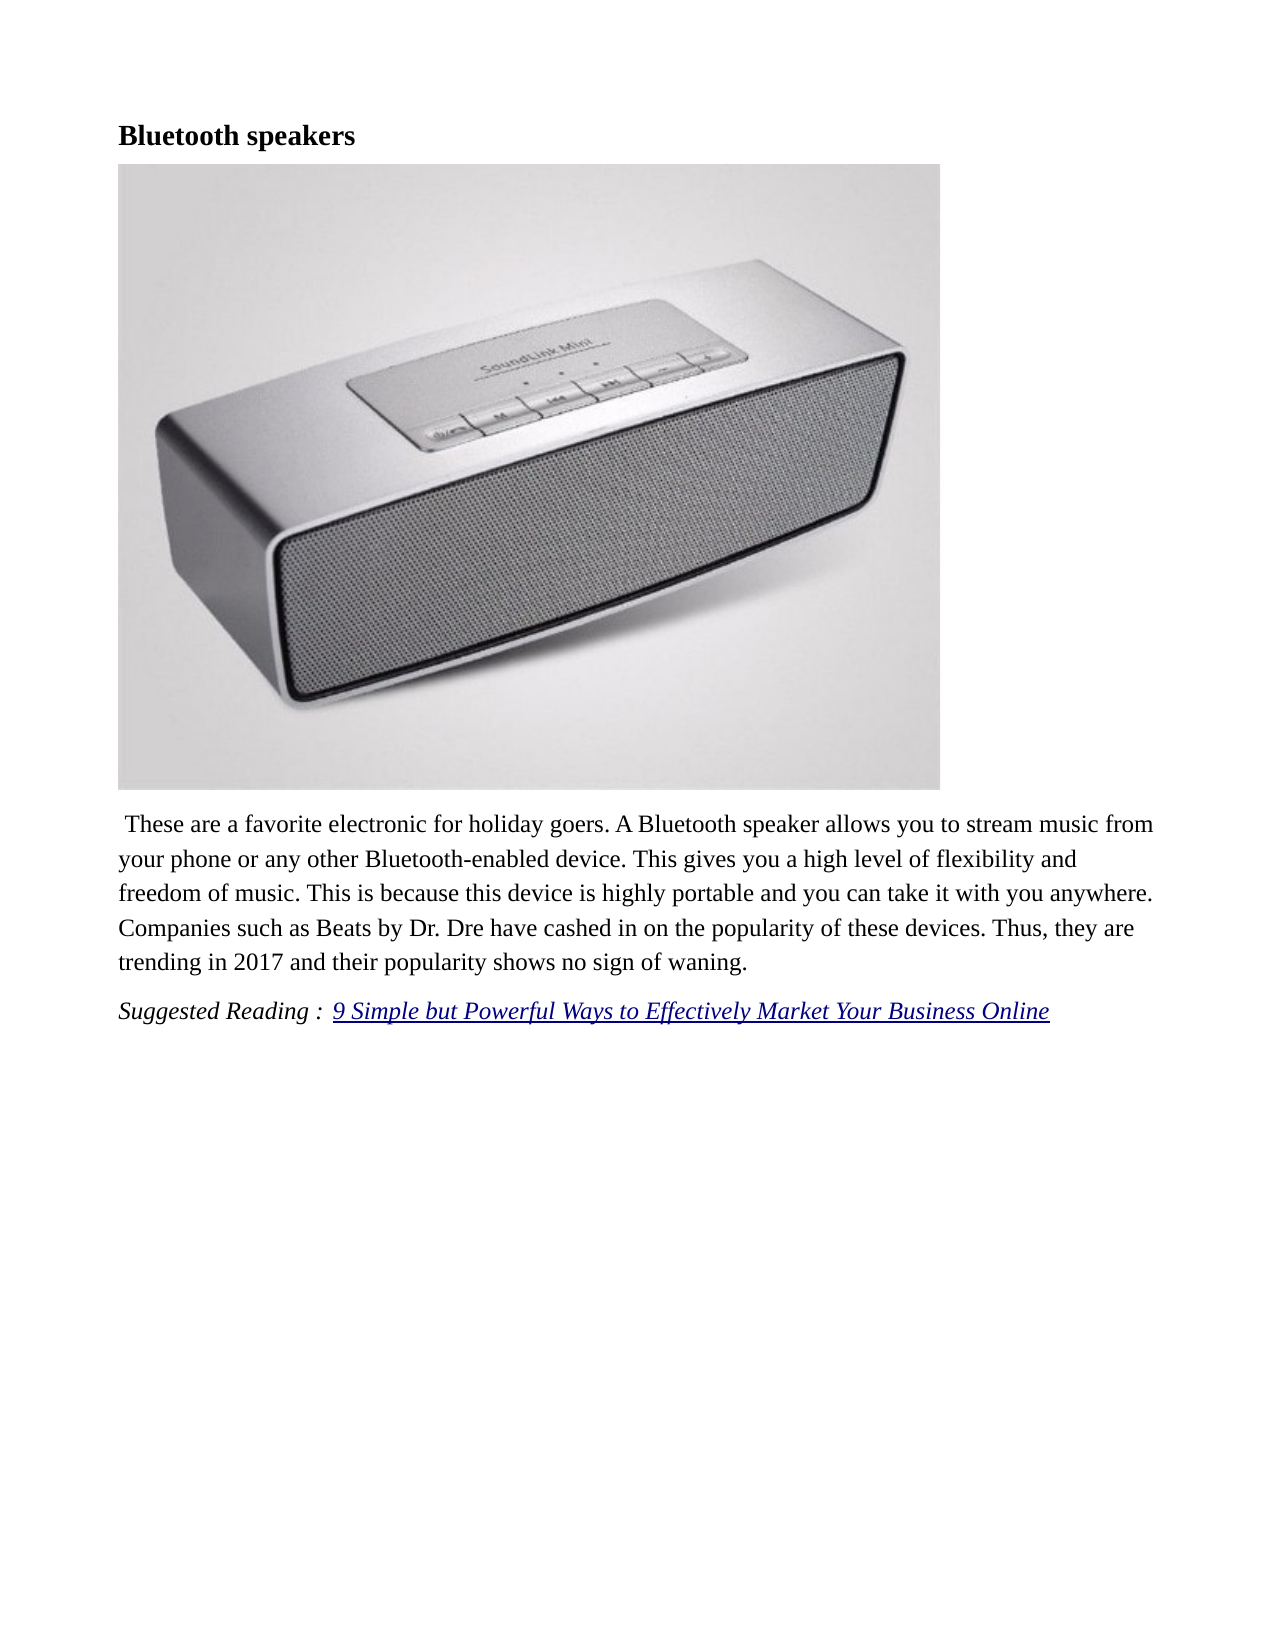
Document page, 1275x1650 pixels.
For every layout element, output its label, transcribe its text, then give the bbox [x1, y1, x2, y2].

picture [118, 164, 940, 790]
subtitle Bluetooth speakers [118, 118, 1157, 152]
text These are a favorite electronic for holiday goers. A Bluetooth speaker allows you to stream music from your phone or any other Bluetooth-enabled device. This gives you a high level of flexibility and freedom of music. This is because this device is highly portable and you can take it with you anywhere. Companies such as Beats by Dr. Dre have cashed in on the popularity of these devices. Thus, they are trending in 2017 and their popularity shows no sign of waning. [118, 809, 1157, 976]
text Suggested Reading : 9 Simple but Powerful Ways to Effectively Market Your Business Online [118, 996, 1157, 1025]
